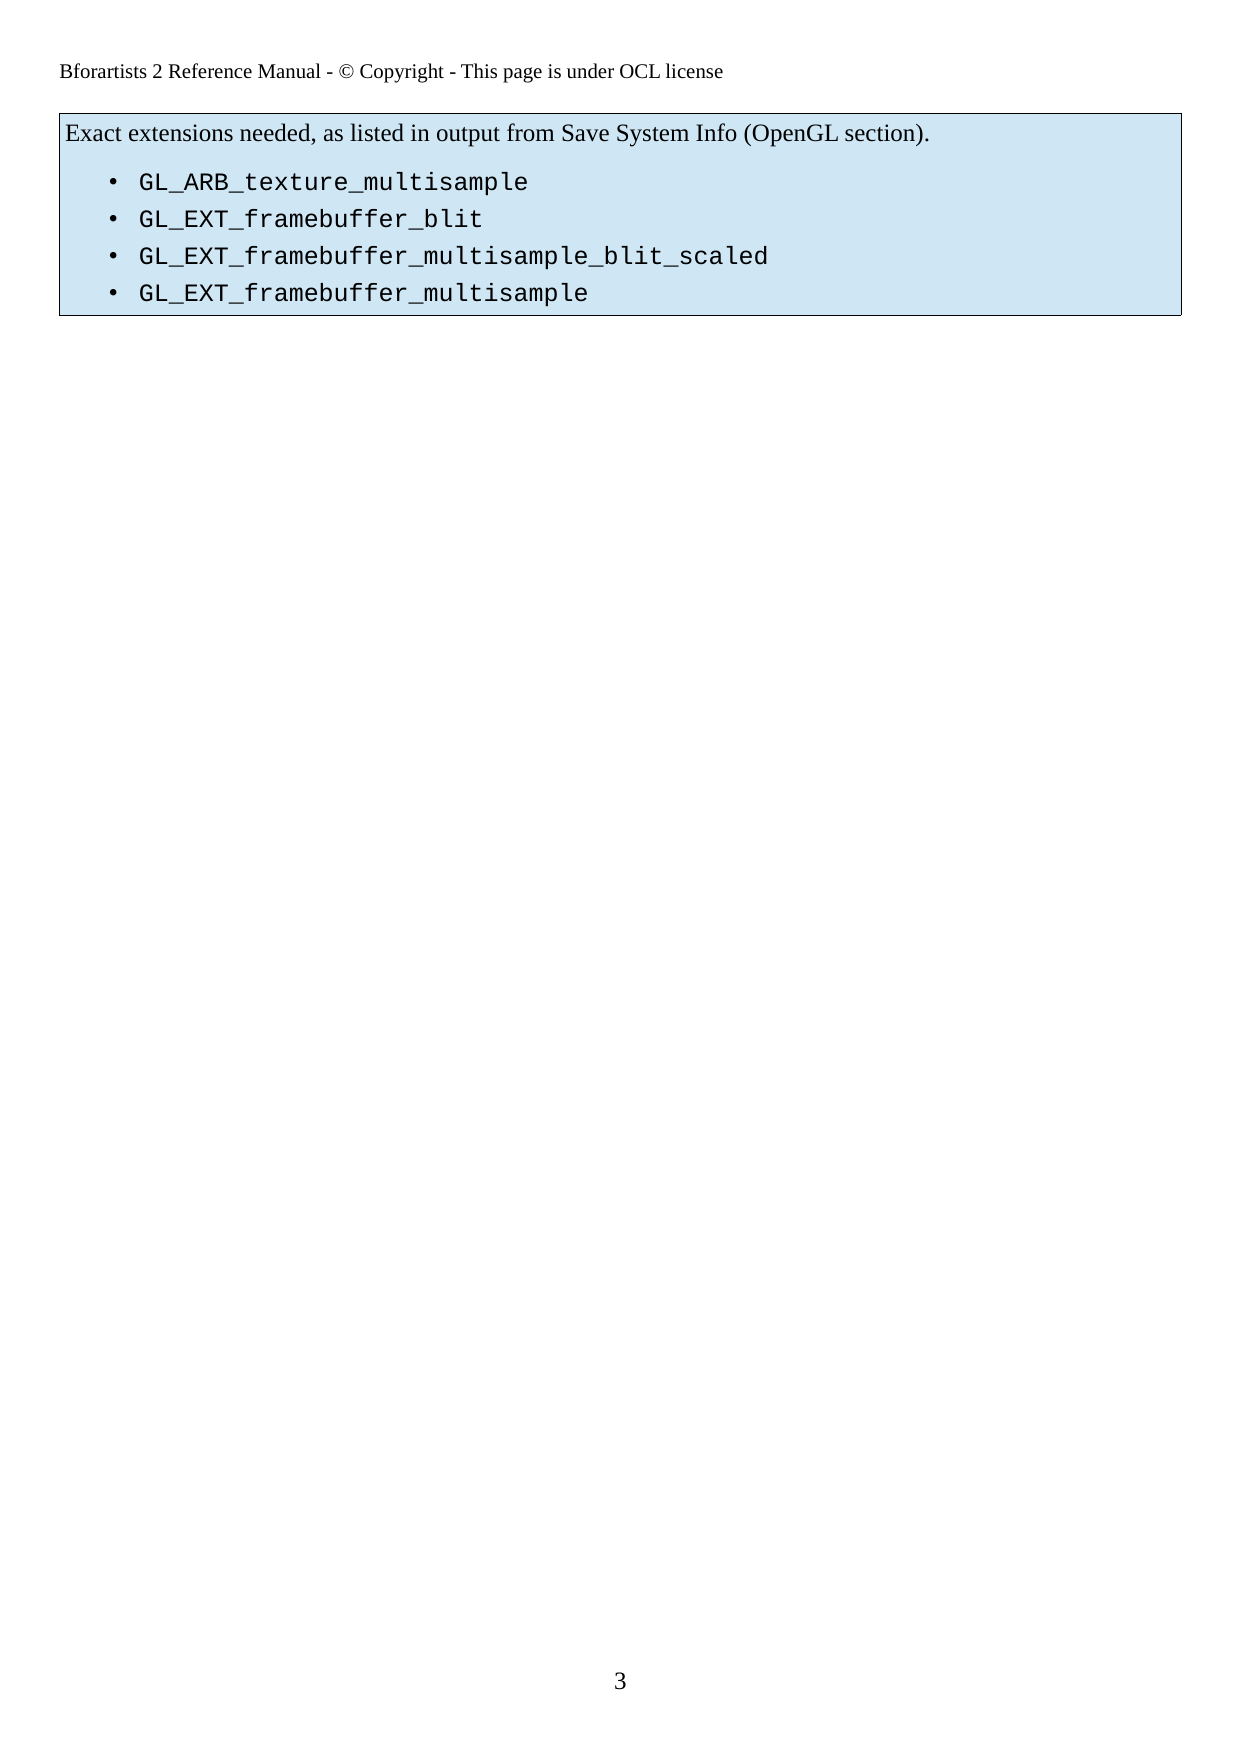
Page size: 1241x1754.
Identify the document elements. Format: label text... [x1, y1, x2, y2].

table_cell Exact extensions needed, as listed in output from Save System Info (OpenGL section). GL_ARB_texture_multisample GL_EXT_framebuffer_blit GL_EXT_framebuffer_multisample_blit_scaled GL_EXT_framebuffer_multisample [60, 114, 1181, 315]
